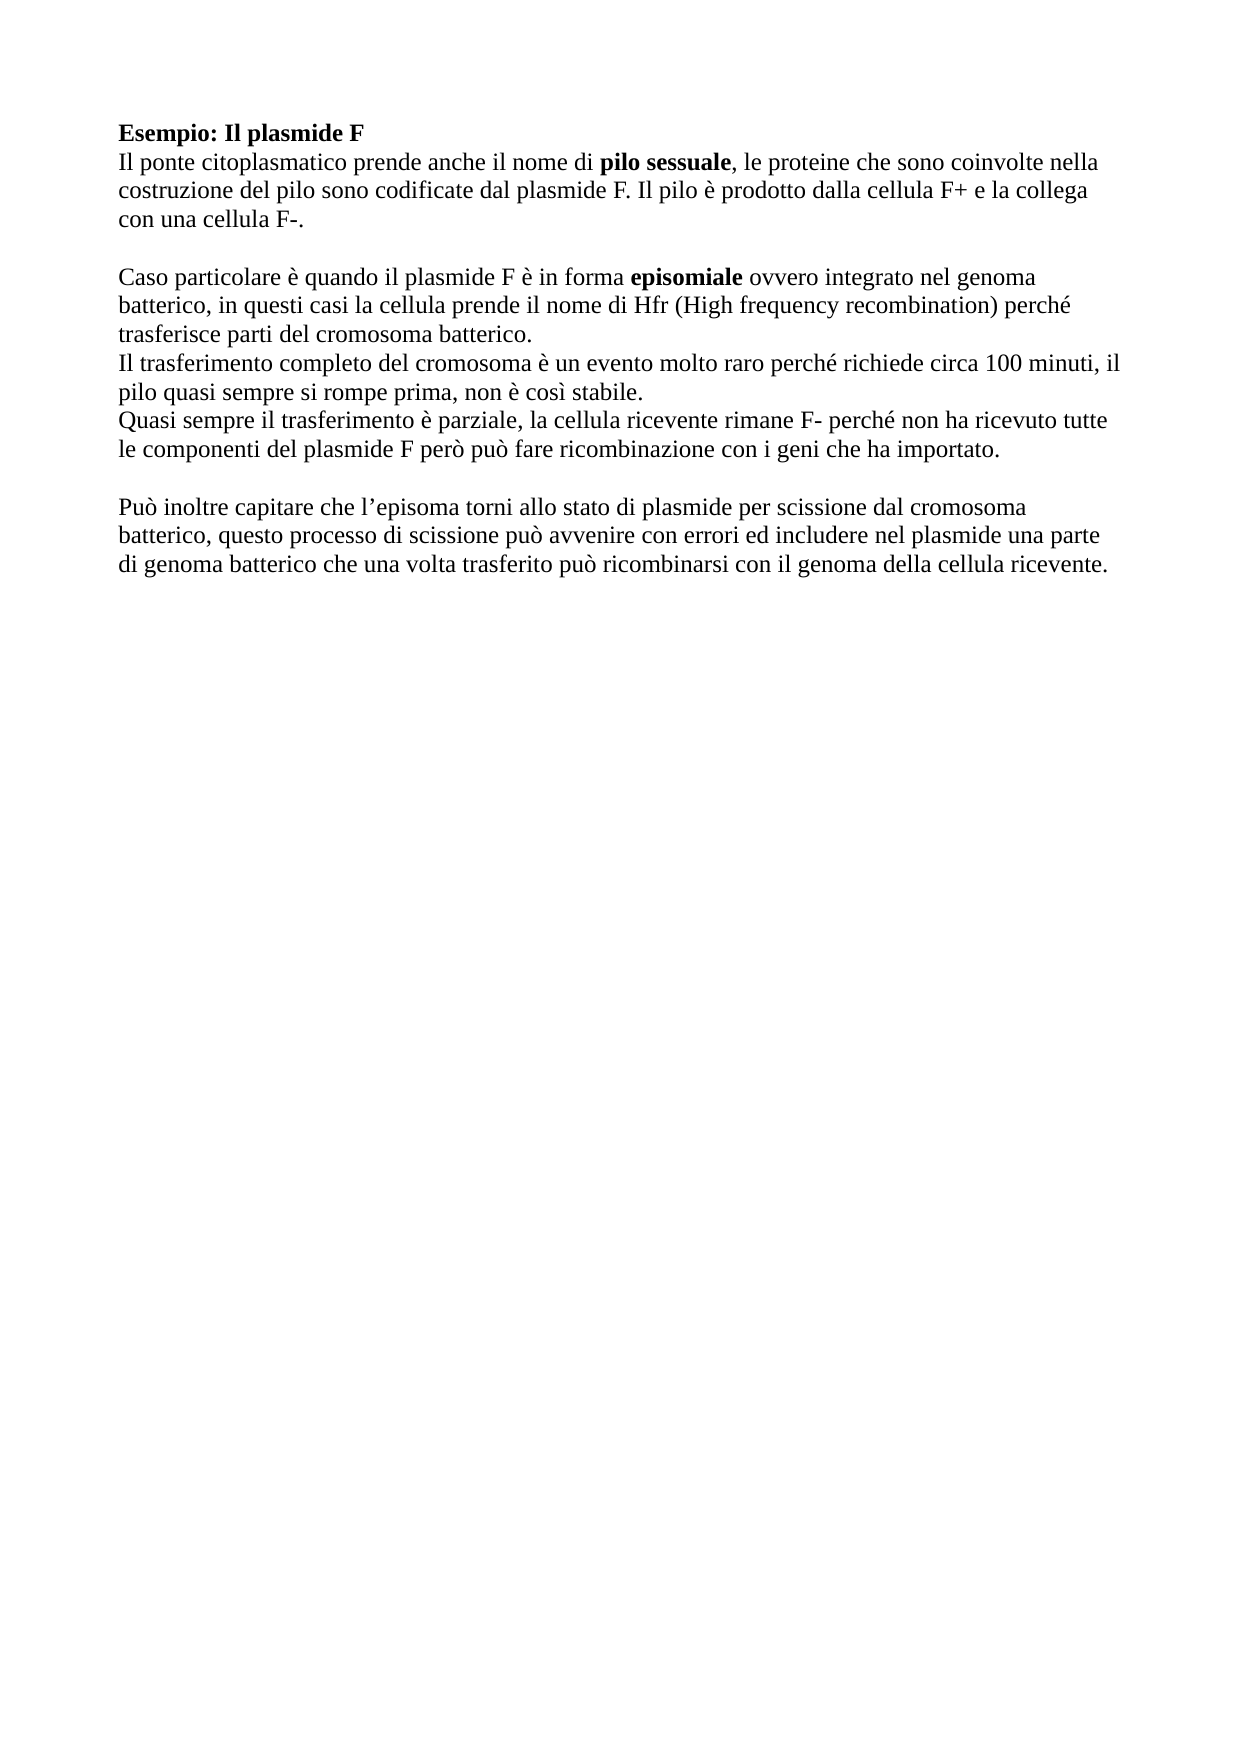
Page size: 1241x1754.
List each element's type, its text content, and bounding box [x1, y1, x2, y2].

text Può inoltre capitare che l’episoma torni allo stato di plasmide per scissione dal cromosoma batterico, questo processo di scissione può avvenire con errori ed includere nel plasmide una parte di genoma batterico che una volta trasferito può ricombinarsi con il genoma della cellula ricevente. [118, 492, 1122, 578]
text Caso particolare è quando il plasmide F è in forma episomiale ovvero integrato nel genoma batterico, in questi casi la cellula prende il nome di Hfr (High frequency recombination) perché trasferisce parti del cromosoma batterico. [118, 262, 1122, 348]
text Esempio: Il plasmide F [118, 118, 1122, 147]
text Quasi sempre il trasferimento è parziale, la cellula ricevente rimane F- perché non ha ricevuto tutte le componenti del plasmide F però può fare ricombinazione con i geni che ha importato. [118, 406, 1122, 463]
text Il trasferimento completo del cromosoma è un evento molto raro perché richiede circa 100 minuti, il pilo quasi sempre si rompe prima, non è così stabile. [118, 348, 1122, 406]
text Il ponte citoplasmatico prende anche il nome di pilo sessuale, le proteine che sono coinvolte nella costruzione del pilo sono codificate dal plasmide F. Il pilo è prodotto dalla cellula F+ e la collega con una cellula F-. [118, 147, 1122, 233]
